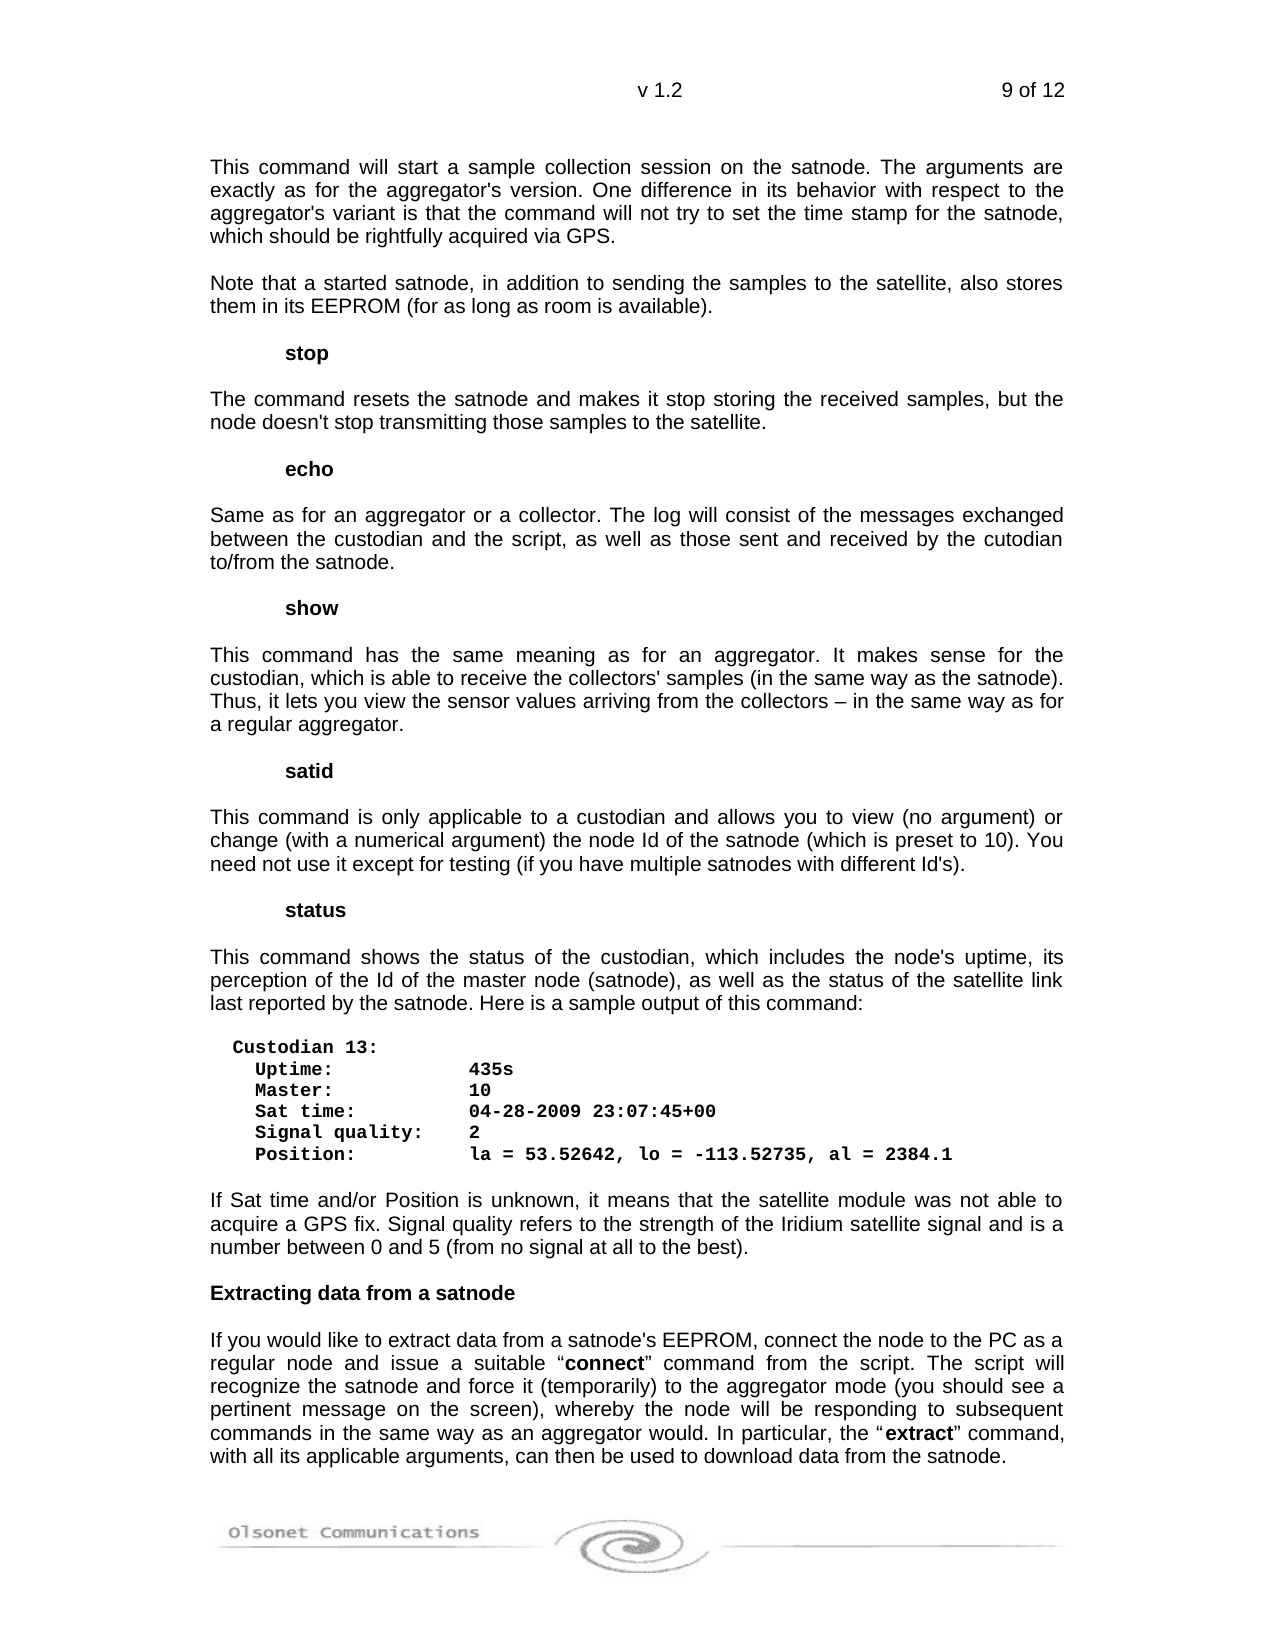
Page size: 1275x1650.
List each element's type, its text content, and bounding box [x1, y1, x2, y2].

text Note that a started satnode, in addition to sending the samples to the satellite, also stores them in its EEPROM (for as long as room is available). [210, 272, 1065, 318]
text Position: la = 53.52642, lo = -113.52735, al = 2384.1 [210, 1144, 1065, 1166]
text This command has the same meaning as for an aggregator. It makes sense for the custodian, which is able to receive the collectors' samples (in the same way as the satnode). Thus, it lets you view the sensor values arriving from the collectors – in the same way as for a regular aggregator. [210, 643, 1065, 736]
text Custodian 13: [210, 1038, 1065, 1059]
text status [210, 899, 1065, 922]
text stop [210, 341, 1065, 364]
text Master: 10 [210, 1081, 1065, 1102]
text This command will start a sample collection session on the satnode. The arguments are exactly as for the aggregator's version. One difference in its behavior with respect to the aggregator's variant is that the command will not try to set the time stamp for the satnode, which should be rightfully acquired via GPS. [210, 155, 1065, 248]
text Extracting data from a satnode [210, 1282, 1065, 1305]
picture [210, 1504, 1065, 1596]
text Uptime: 435s [210, 1059, 1065, 1081]
text Same as for an aggregator or a collector. The log will consist of the messages exchanged between the custodian and the script, as well as those sent and received by the cutodian to/from the satnode. [210, 504, 1065, 573]
text If Sat time and/or Position is unknown, it means that the satellite module was not able to acquire a GPS fix. Signal quality refers to the strength of the Iridium satellite signal and is a number between 0 and 5 (from no signal at all to the best). [210, 1189, 1065, 1258]
text Sat time: 04-28-2009 23:07:45+00 [210, 1102, 1065, 1123]
text satid [210, 759, 1065, 783]
text If you would like to extract data from a satnode's EEPROM, connect the node to the PC as a regular node and issue a suitable “connect” command from the script. The script will recognize the satnode and force it (temporarily) to the aggregator mode (you should see a pertinent message on the screen), whereby the node will be responding to subsequent commands in the same way as an aggregator would. In particular, the “extract” command, with all its applicable arguments, can then be used to download data from the satnode. [210, 1328, 1065, 1468]
text echo [210, 457, 1065, 481]
text show [210, 597, 1065, 620]
text This command is only applicable to a custodian and allows you to view (no argument) or change (with a numerical argument) the node Id of the satnode (which is preset to 10). You need not use it except for testing (if you have multiple satnodes with different Id's). [210, 806, 1065, 876]
text Signal quality: 2 [210, 1123, 1065, 1144]
text The command resets the satnode and makes it stop storing the received samples, but the node doesn't stop transmitting those samples to the satellite. [210, 388, 1065, 434]
text This command shows the status of the custodian, which includes the node's uptime, its perception of the Id of the master node (satnode), as well as the status of the satellite link last reported by the satnode. Here is a sample output of this command: [210, 945, 1065, 1015]
